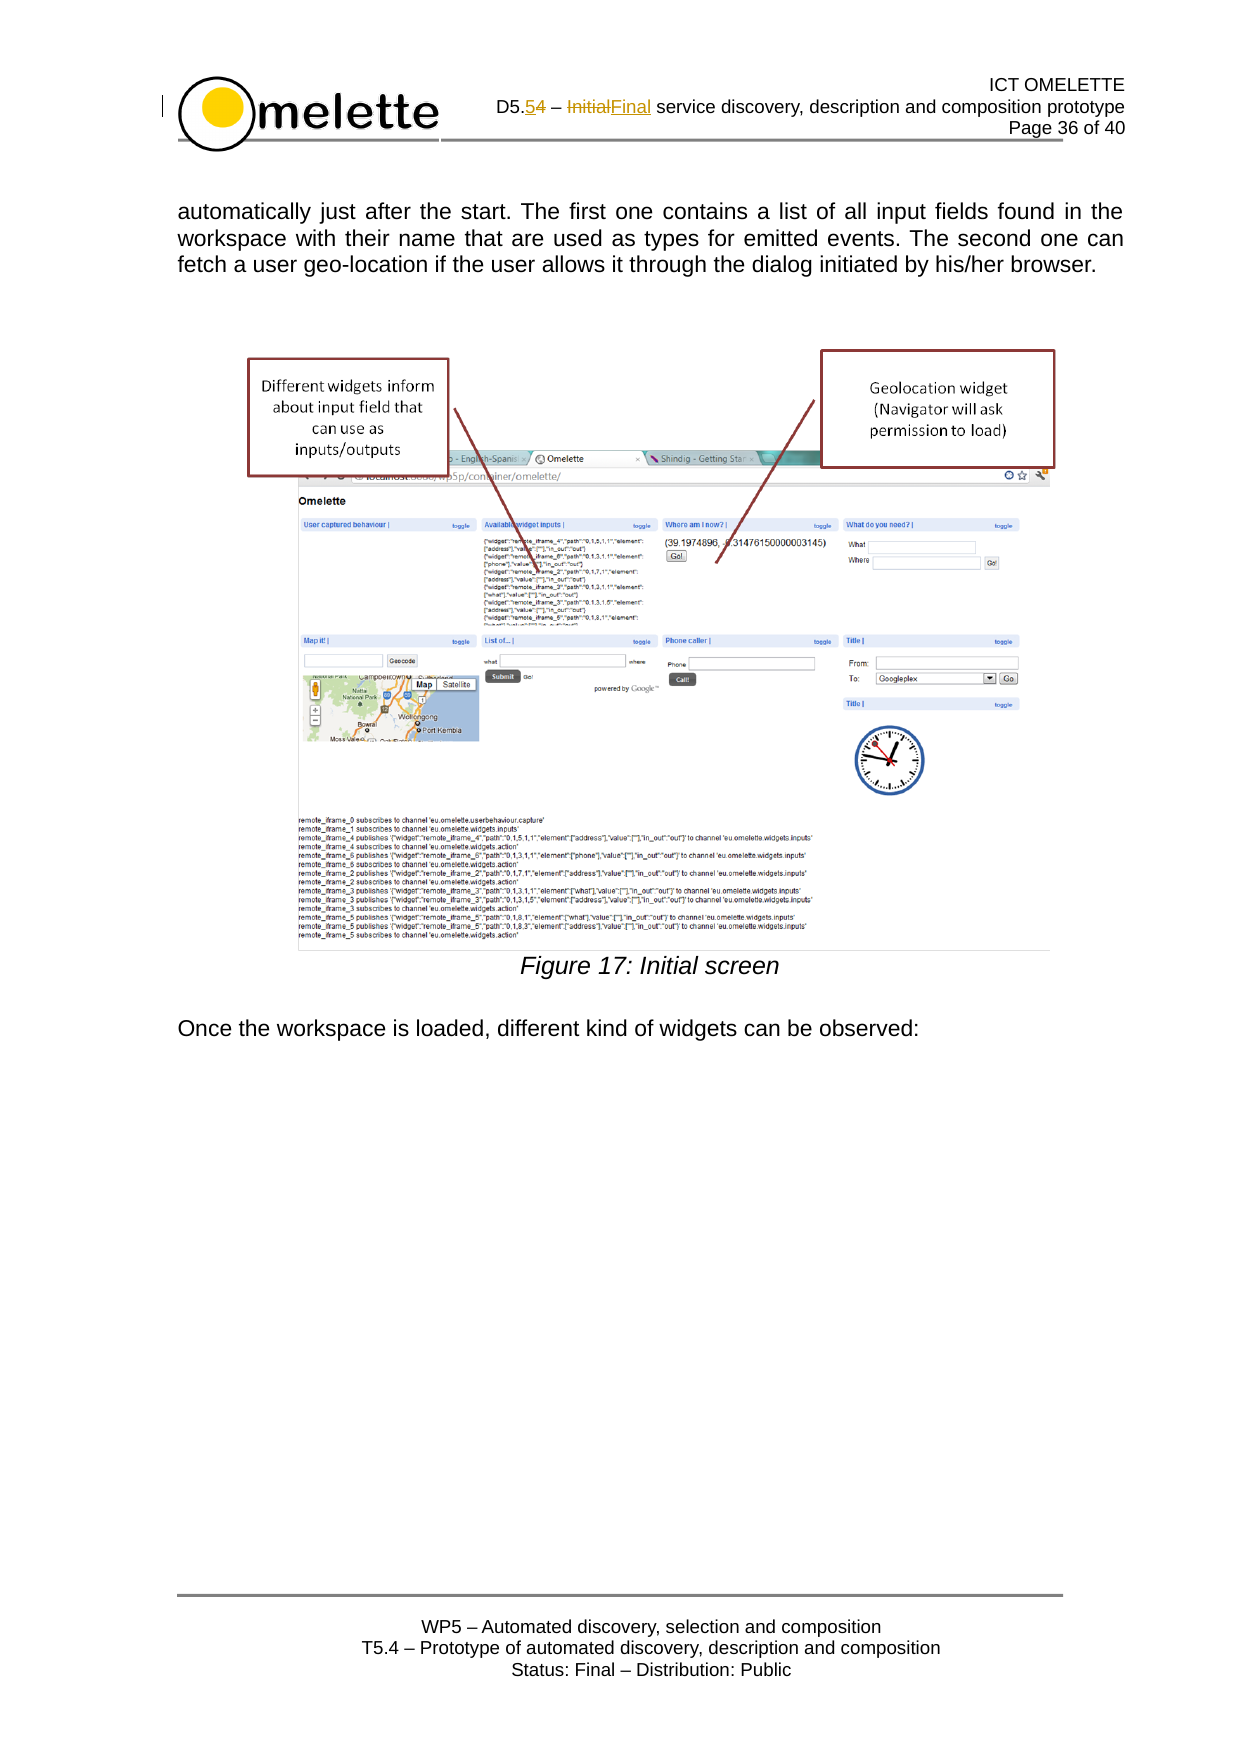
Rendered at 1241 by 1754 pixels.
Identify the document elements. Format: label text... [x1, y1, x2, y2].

picture [178, 76, 439, 152]
text Once the workspace is loaded, different kind of widgets can be observed: [177, 1015, 1125, 1041]
text automatically just after the start. The first one contains a list of all input fields found in the workspace with their name that are used as types for emitted events. The second one can fetch a user geo-location if the user allows it through the dialog initiated by his/her browser. [177, 198, 1125, 277]
picture [246, 348, 1056, 951]
text Figure 17: Initial screen [247, 951, 1056, 979]
